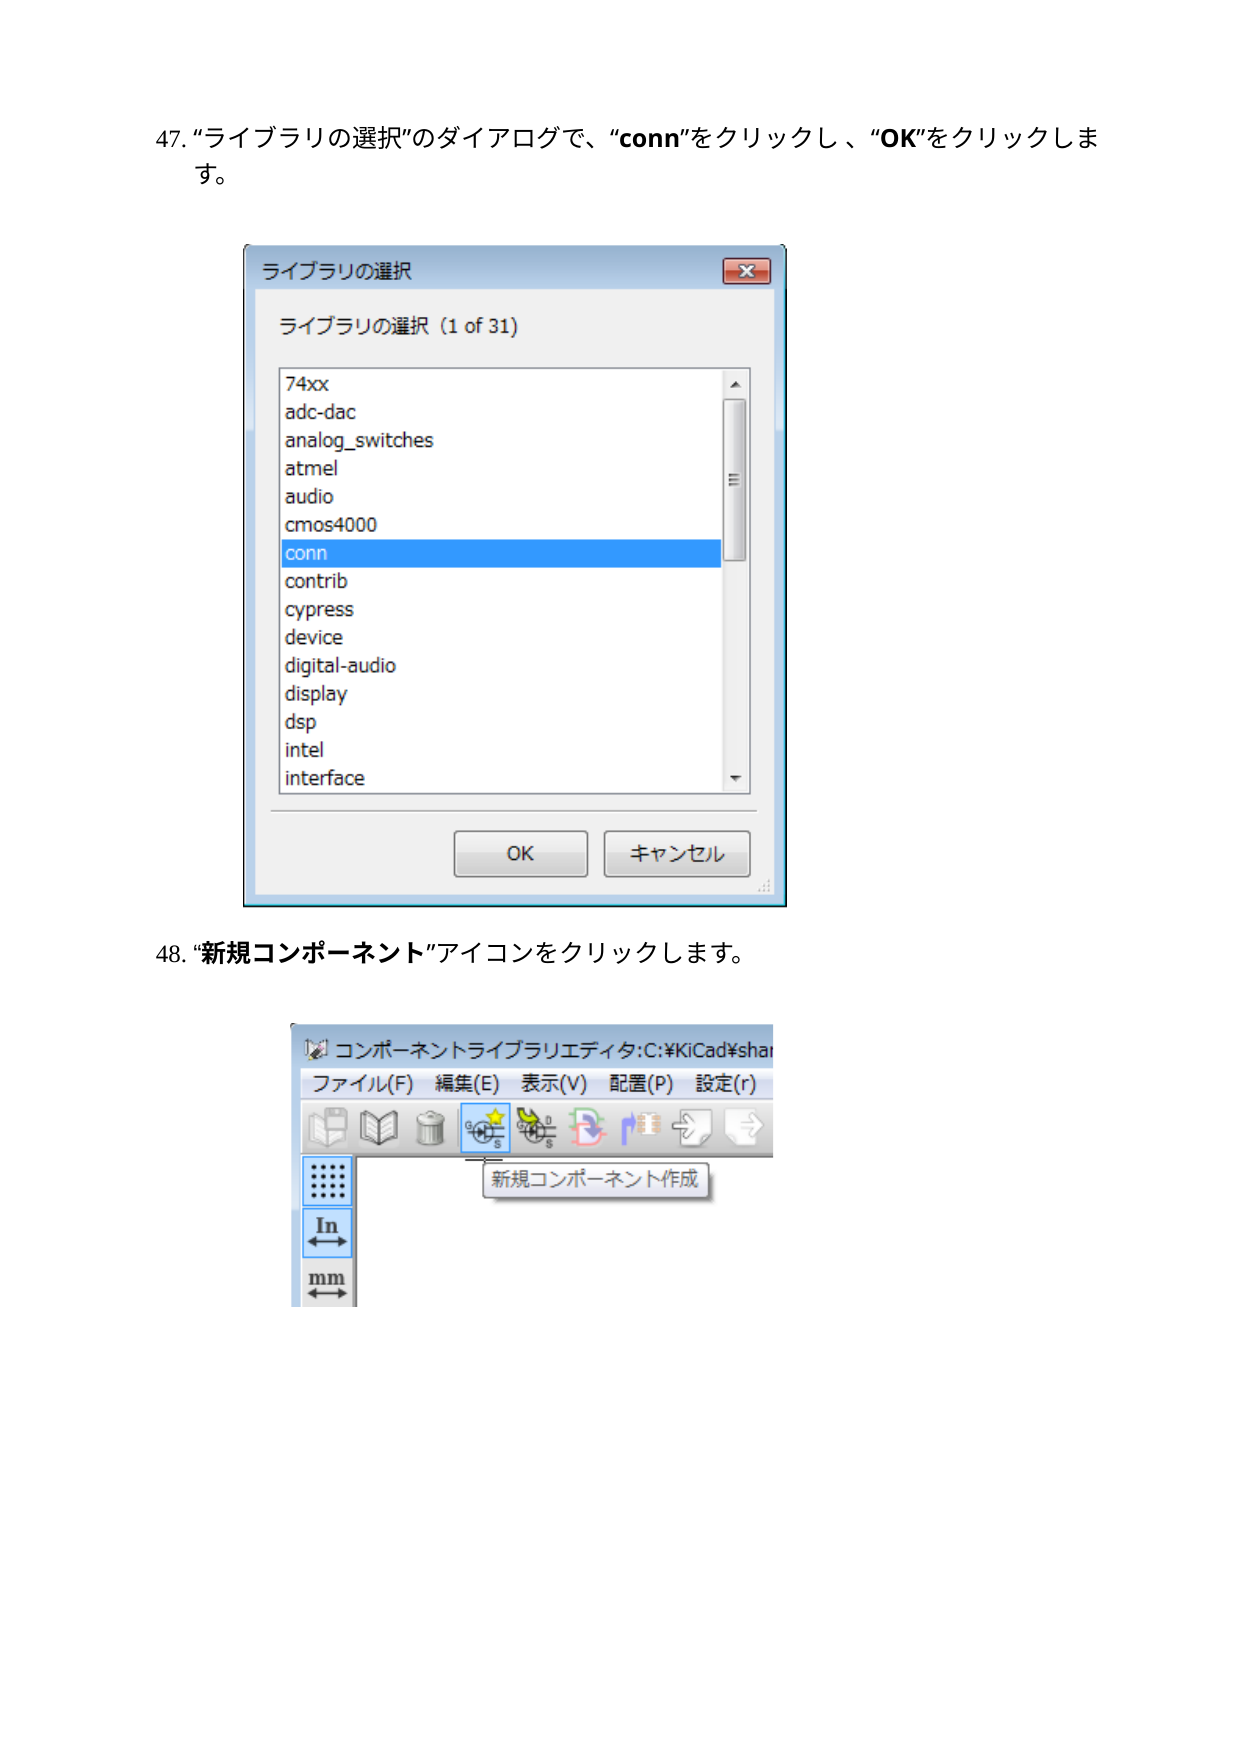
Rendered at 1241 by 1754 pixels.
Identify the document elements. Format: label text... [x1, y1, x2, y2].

picture [290, 1023, 774, 1307]
picture [243, 244, 787, 909]
list “新規コンポーネント”アイコンをクリックします。 [156, 933, 1122, 970]
list “ライブラリの選択”のダイアログで、“conn”をクリックし 、“OK”をクリックします。 [156, 118, 1122, 219]
